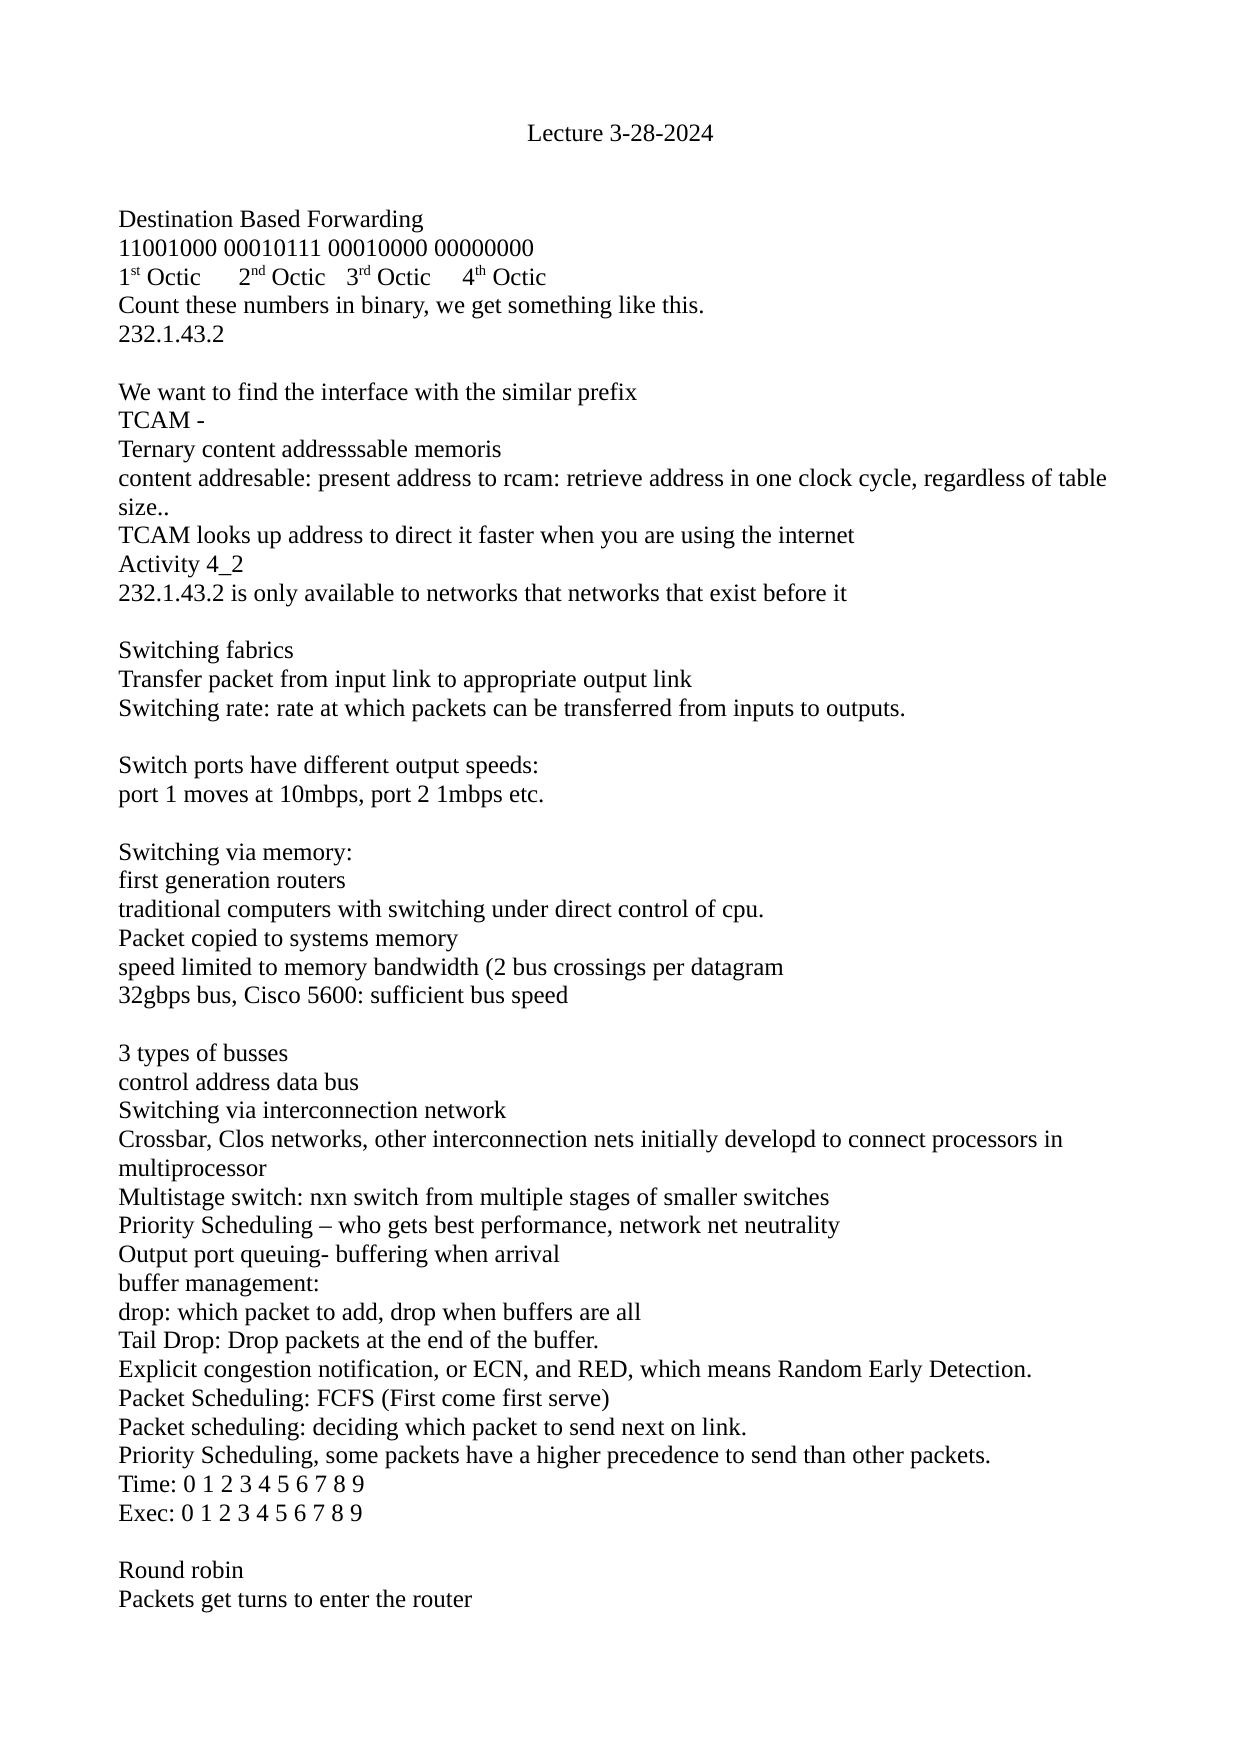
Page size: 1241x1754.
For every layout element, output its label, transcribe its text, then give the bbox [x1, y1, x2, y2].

text Time: 0 1 2 3 4 5 6 7 8 9 [118, 1469, 1122, 1498]
text Exec: 0 1 2 3 4 5 6 7 8 9 [118, 1498, 1122, 1527]
text Ternary content addresssable memoris [118, 434, 1122, 463]
text Priority Scheduling, some packets have a higher precedence to send than other packets. [118, 1441, 1122, 1469]
text Switch ports have different output speeds: [118, 751, 1122, 779]
text Round robin [118, 1556, 1122, 1584]
text buffer management: [118, 1268, 1122, 1297]
text Packet copied to systems memory [118, 923, 1122, 952]
text 232.1.43.2 [118, 319, 1122, 348]
text Lecture 3-28-2024 [118, 118, 1122, 147]
text We want to find the interface with the similar prefix [118, 377, 1122, 406]
text port 1 moves at 10mbps, port 2 1mbps etc. [118, 779, 1122, 808]
text Switching via interconnection network [118, 1096, 1122, 1124]
text content addresable: present address to rcam: retrieve address in one clock cycle, regardless of table size.. [118, 463, 1122, 521]
text Tail Drop: Drop packets at the end of the buffer. [118, 1326, 1122, 1354]
text speed limited to memory bandwidth (2 bus crossings per datagram [118, 952, 1122, 981]
text traditional computers with switching under direct control of cpu. [118, 894, 1122, 923]
text Explicit congestion notification, or ECN, and RED, which means Random Early Detection. [118, 1354, 1122, 1383]
text 232.1.43.2 is only available to networks that networks that exist before it [118, 578, 1122, 607]
text TCAM looks up address to direct it faster when you are using the internet [118, 521, 1122, 549]
text 11001000 00010111 00010000 00000000 [118, 233, 1122, 262]
text TCAM - [118, 406, 1122, 434]
text Count these numbers in binary, we get something like this. [118, 291, 1122, 319]
text Packet Scheduling: FCFS (First come first serve) [118, 1383, 1122, 1412]
text Output port queuing- buffering when arrival [118, 1239, 1122, 1268]
text Switching via memory: [118, 837, 1122, 866]
text 1st Octic 2nd Octic 3rd Octic 4th Octic [118, 262, 1122, 291]
text Packets get turns to enter the router [118, 1584, 1122, 1613]
text Multistage switch: nxn switch from multiple stages of smaller switches [118, 1182, 1122, 1211]
text 3 types of busses [118, 1038, 1122, 1067]
text drop: which packet to add, drop when buffers are all [118, 1297, 1122, 1326]
text Activity 4_2 [118, 549, 1122, 578]
text control address data bus [118, 1067, 1122, 1096]
text Switching rate: rate at which packets can be transferred from inputs to outputs. [118, 693, 1122, 722]
text Transfer packet from input link to appropriate output link [118, 664, 1122, 693]
text Crossbar, Clos networks, other interconnection nets initially developd to connect processors in multiprocessor [118, 1124, 1122, 1182]
text 32gbps bus, Cisco 5600: sufficient bus speed [118, 981, 1122, 1009]
text Switching fabrics [118, 636, 1122, 664]
text Priority Scheduling – who gets best performance, network net neutrality [118, 1211, 1122, 1239]
text Destination Based Forwarding [118, 204, 1122, 233]
text Packet scheduling: deciding which packet to send next on link. [118, 1412, 1122, 1441]
text first generation routers [118, 866, 1122, 894]
